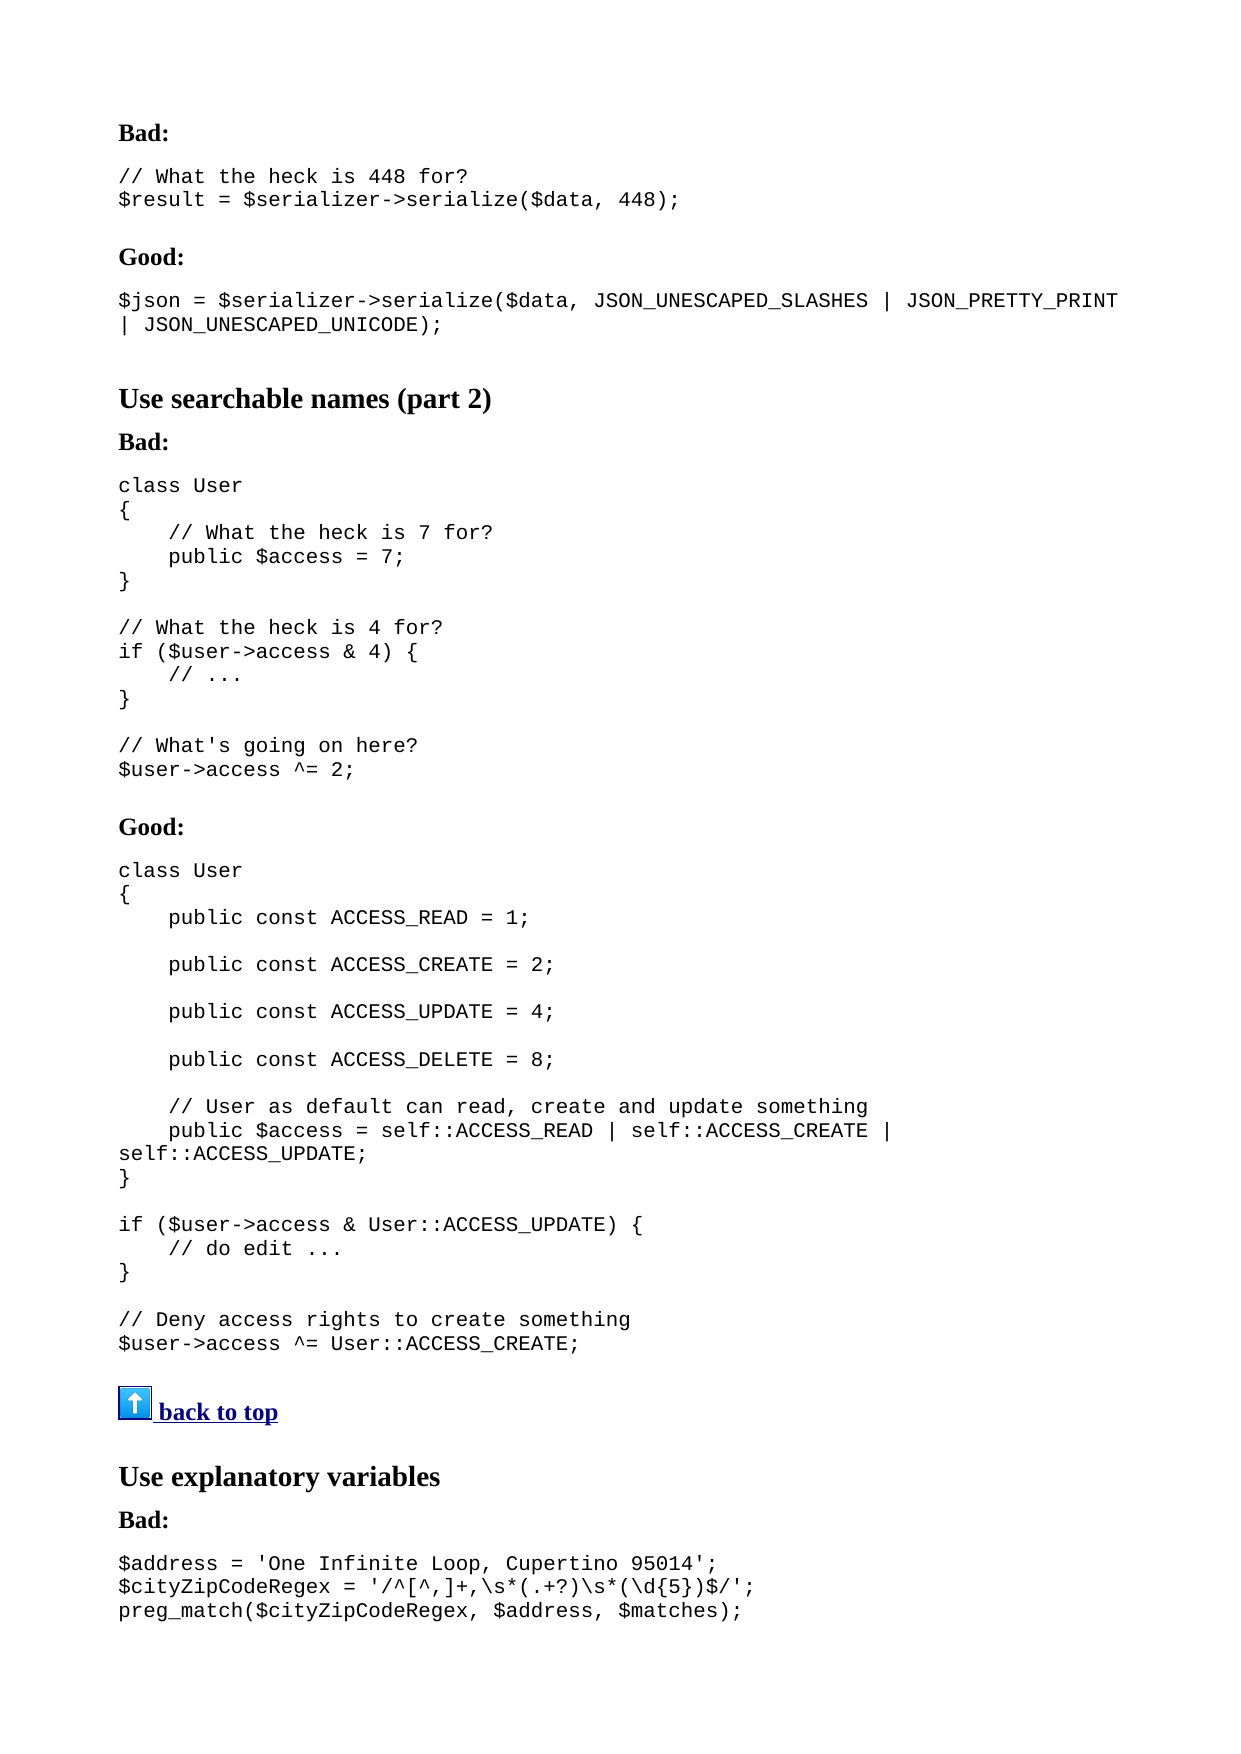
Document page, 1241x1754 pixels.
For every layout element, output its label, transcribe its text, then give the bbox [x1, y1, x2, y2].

text $cityZipCodeRegex = '/^[^,]+,\s*(.+?)\s*(\d{5})$/'; [118, 1576, 1122, 1600]
subtitle Use explanatory variables [118, 1459, 1122, 1492]
text class User [118, 475, 1122, 499]
text // What the heck is 4 for? [118, 617, 1122, 641]
text $address = 'One Infinite Loop, Cupertino 95014'; [118, 1552, 1122, 1576]
text // do edit ... [118, 1238, 1122, 1262]
text if ($user->access & 4) { [118, 641, 1122, 664]
text // What the heck is 448 for? [118, 166, 1122, 189]
text // Deny access rights to create something [118, 1309, 1122, 1332]
text back to top [118, 1386, 1122, 1425]
text preg_match($cityZipCodeRegex, $address, $matches); [118, 1600, 1122, 1623]
text } [118, 688, 1122, 712]
text $json = $serializer->serialize($data, JSON_UNESCAPED_SLASHES | JSON_PRETTY_PRINT | JSON_UNESCAPED_UNICODE); [118, 290, 1122, 337]
text // ... [118, 664, 1122, 688]
text if ($user->access & User::ACCESS_UPDATE) { [118, 1214, 1122, 1238]
text $user->access ^= User::ACCESS_CREATE; [118, 1332, 1122, 1356]
text public const ACCESS_READ = 1; [118, 907, 1122, 931]
text Good: [118, 812, 1122, 841]
text class User [118, 859, 1122, 883]
text public $access = self::ACCESS_READ | self::ACCESS_CREATE | self::ACCESS_UPDATE; [118, 1120, 1122, 1167]
text Good: [118, 242, 1122, 271]
subtitle Use searchable names (part 2) [118, 381, 1122, 415]
text public const ACCESS_CREATE = 2; [118, 954, 1122, 978]
text // What the heck is 7 for? [118, 522, 1122, 546]
text public const ACCESS_DELETE = 8; [118, 1049, 1122, 1072]
text } [118, 1167, 1122, 1191]
text $result = $serializer->serialize($data, 448); [118, 189, 1122, 213]
text { [118, 883, 1122, 907]
picture [120, 1387, 151, 1418]
text Bad: [118, 118, 1122, 147]
text $user->access ^= 2; [118, 759, 1122, 782]
text public const ACCESS_UPDATE = 4; [118, 1001, 1122, 1025]
text } [118, 570, 1122, 593]
text { [118, 499, 1122, 522]
text Bad: [118, 427, 1122, 456]
text } [118, 1262, 1122, 1285]
text // User as default can read, create and update something [118, 1096, 1122, 1120]
text public $access = 7; [118, 546, 1122, 570]
text // What's going on here? [118, 735, 1122, 759]
text Bad: [118, 1505, 1122, 1534]
